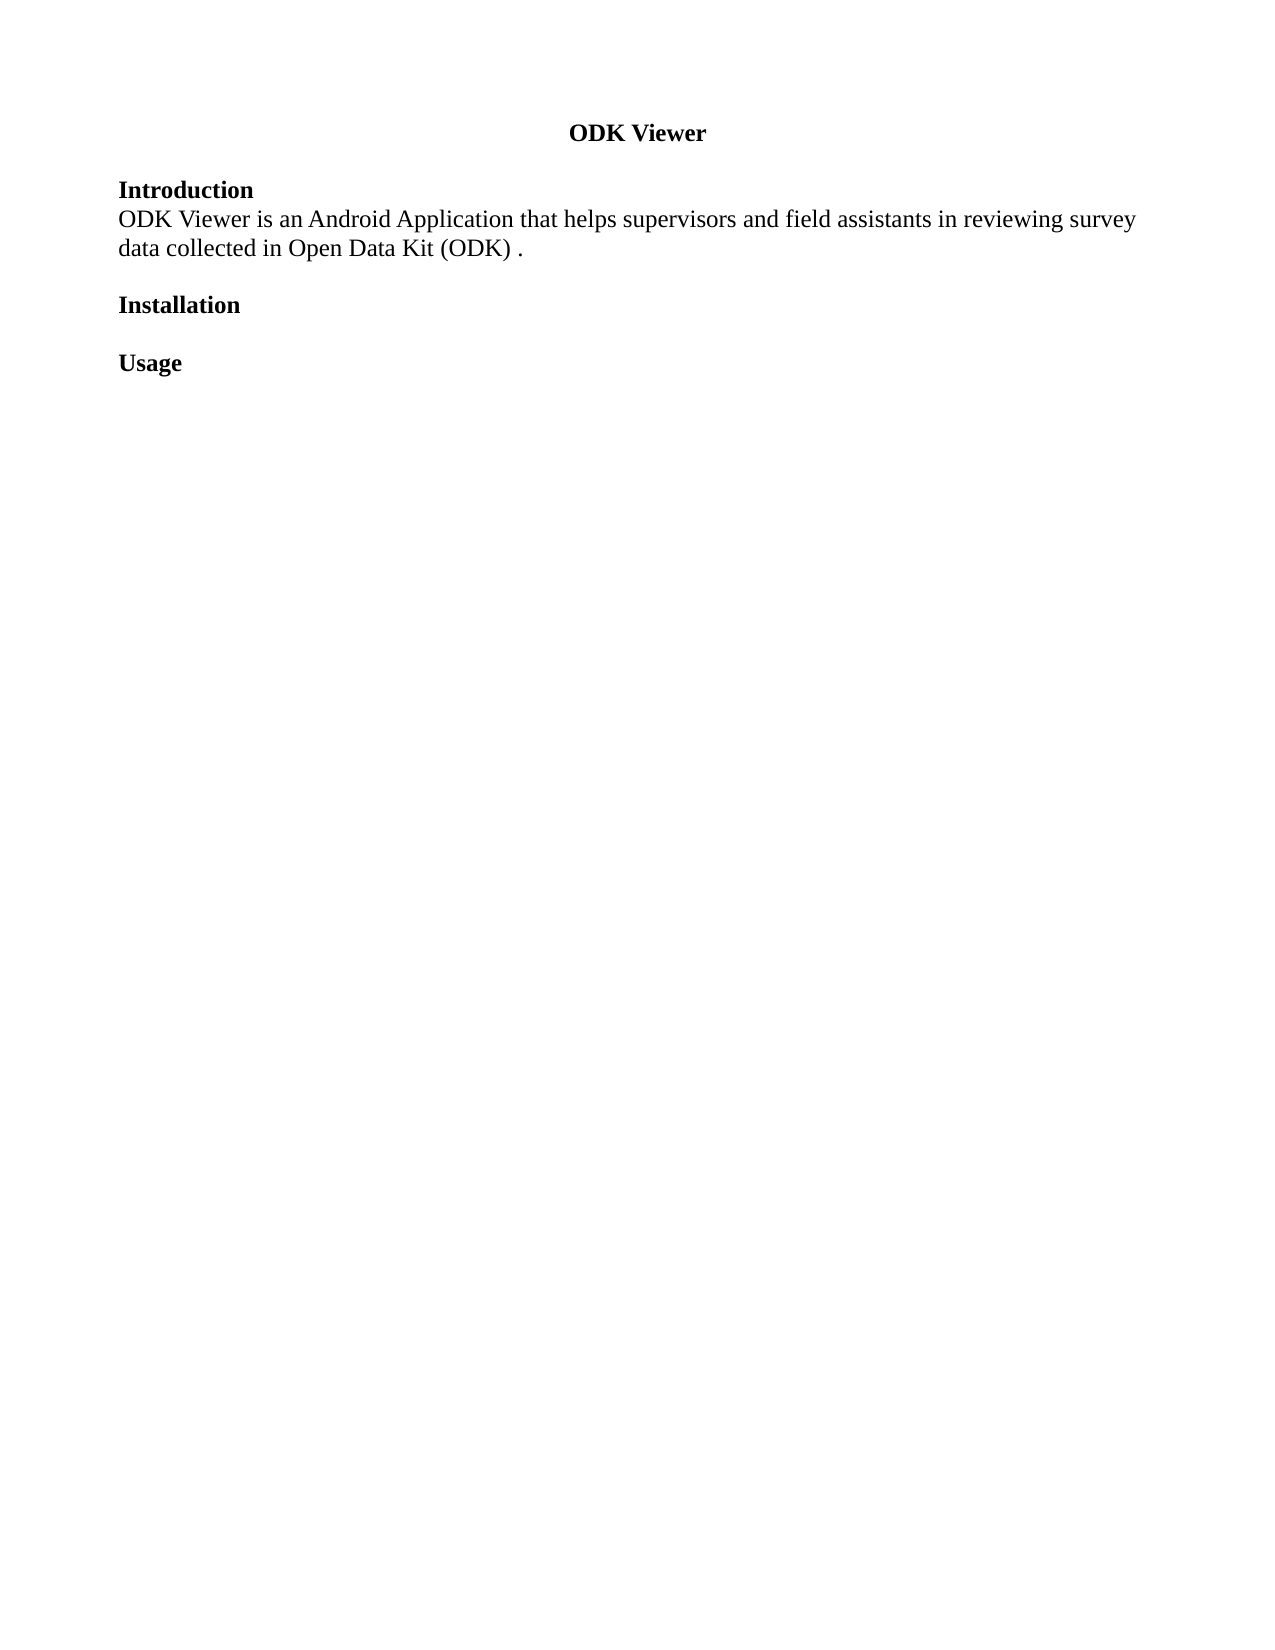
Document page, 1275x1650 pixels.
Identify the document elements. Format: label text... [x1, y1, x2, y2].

text Installation [118, 291, 1157, 319]
text Usage [118, 348, 1157, 377]
text ODK Viewer [118, 118, 1157, 147]
text ODK Viewer is an Android Application that helps supervisors and field assistants in reviewing survey data collected in Open Data Kit (ODK) . [118, 204, 1157, 262]
text Introduction [118, 176, 1157, 204]
